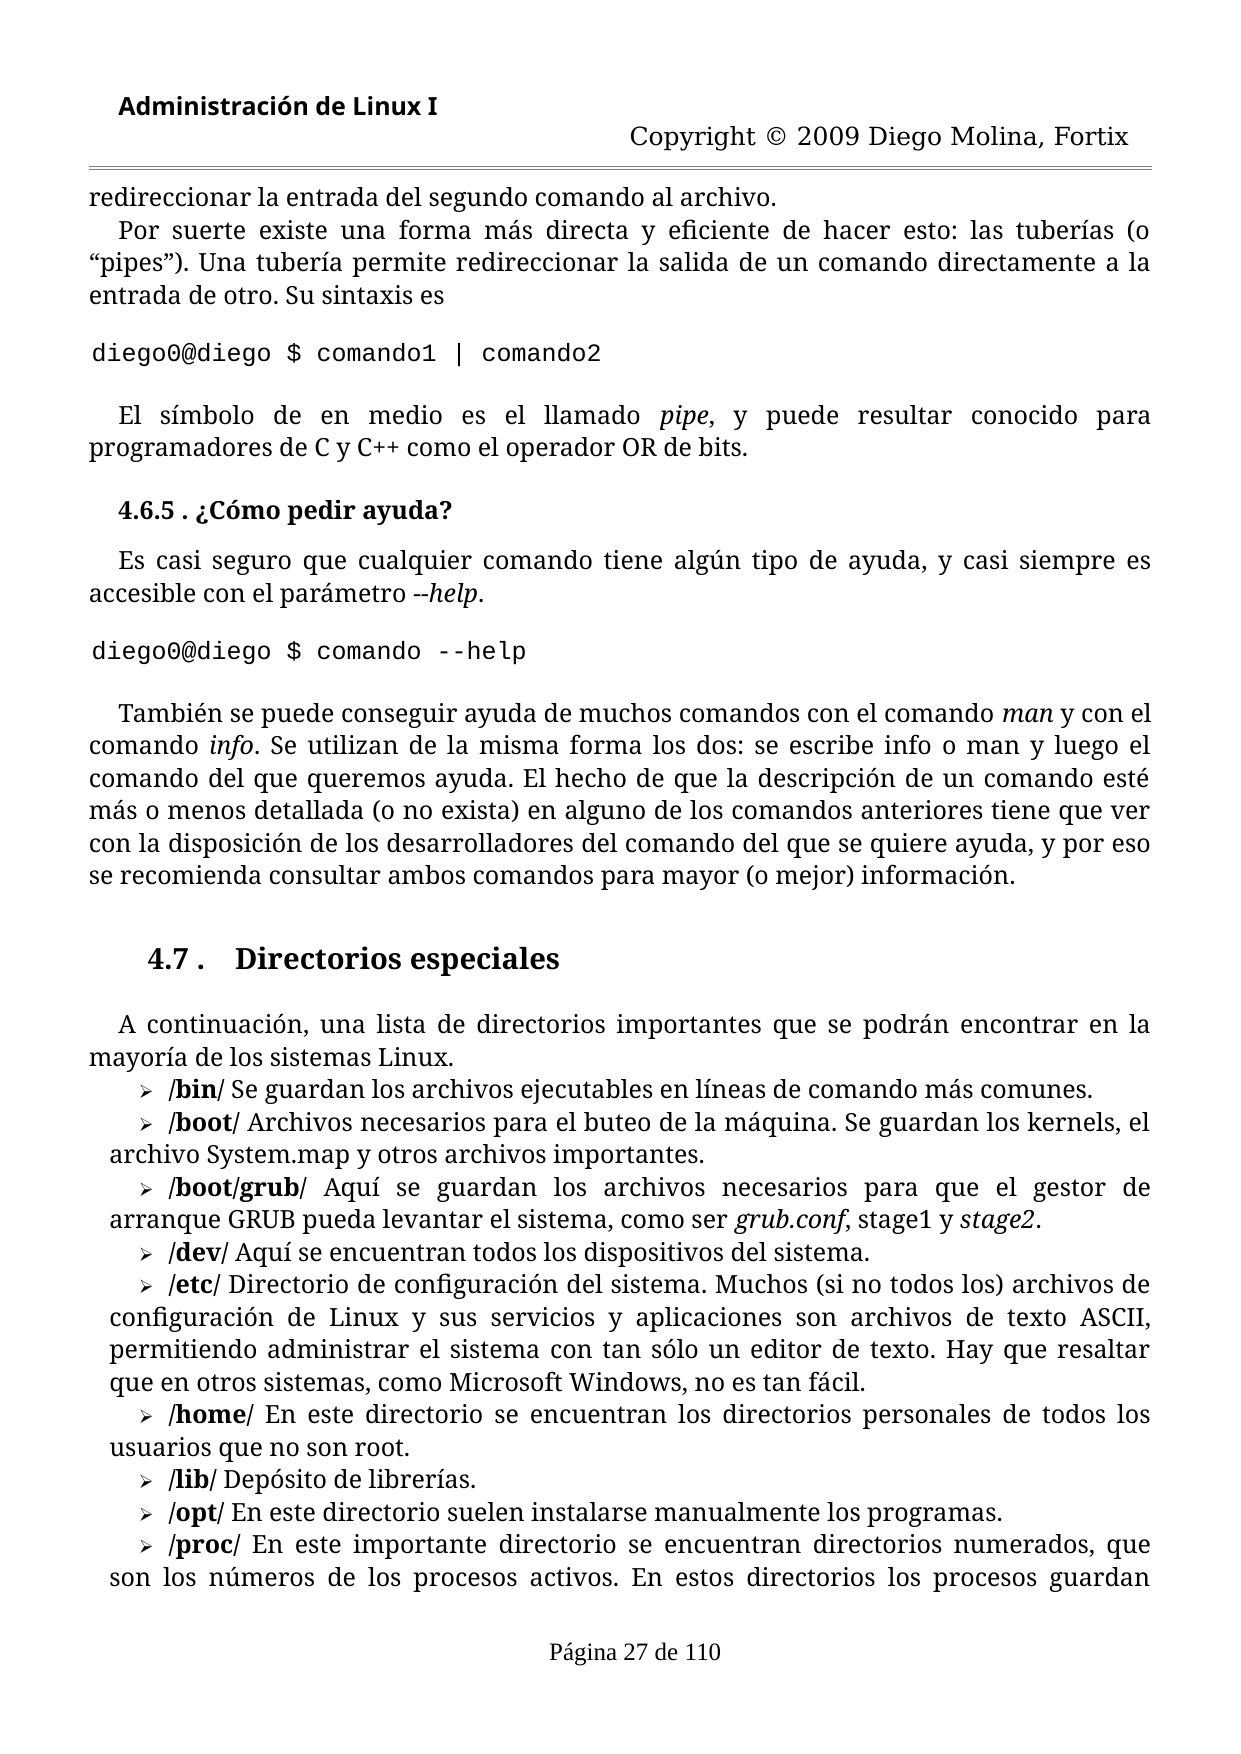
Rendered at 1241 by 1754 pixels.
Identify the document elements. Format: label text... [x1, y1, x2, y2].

subtitle Directorios especiales [88, 938, 1152, 978]
list /boot/grub/ Aquí se guardan los archivos necesarios para que el gestor de arranque GRUB pueda levantar el sistema, como ser grub.conf, stage1 y stage2. [88, 1170, 1152, 1235]
list /dev/ Aquí se encuentran todos los dispositivos del sistema. [88, 1235, 1152, 1268]
text Por suerte existe una forma más directa y eficiente de hacer esto: las tuberías (o “pipes”). Una tubería permite redireccionar la salida de un comando directamente a la entrada de otro. Su sintaxis es [88, 213, 1152, 311]
list /etc/ Directorio de configuración del sistema. Muchos (si no todos los) archivos de configuración de Linux y sus servicios y aplicaciones son archivos de texto ASCII, permitiendo administrar el sistema con tan sólo un editor de texto. Hay que resaltar que en otros sistemas, como Microsoft Windows, no es tan fácil. [88, 1268, 1152, 1398]
text redireccionar la entrada del segundo comando al archivo. [88, 181, 1152, 213]
text También se puede conseguir ayuda de muchos comandos con el comando man y con el comando info. Se utilizan de la misma forma los dos: se escribe info o man y luego el comando del que queremos ayuda. El hecho de que la descripción de un comando esté más o menos detallada (o no exista) en alguno de los comandos anteriores tiene que ver con la disposición de los desarrolladores del comando del que se quiere ayuda, y por eso se recomienda consultar ambos comandos para mayor (o mejor) información. [88, 696, 1152, 891]
list /opt/ En este directorio suelen instalarse manualmente los programas. [88, 1495, 1152, 1528]
list /boot/ Archivos necesarios para el buteo de la máquina. Se guardan los kernels, el archivo System.map y otros archivos importantes. [88, 1105, 1152, 1170]
text El símbolo de en medio es el llamado pipe, y puede resultar conocido para programadores de C y C++ como el operador OR de bits. [88, 398, 1152, 463]
list /bin/ Se guardan los archivos ejecutables en líneas de comando más comunes. [88, 1073, 1152, 1105]
list /proc/ En este importante directorio se encuentran directorios numerados, que son los números de los procesos activos. En estos directorios los procesos guardan [88, 1528, 1152, 1593]
text diego0@diego $ comando1 | comando2 [88, 312, 1152, 398]
subtitle ¿Cómo pedir ayuda? [88, 493, 1152, 527]
list /home/ En este directorio se encuentran los directorios personales de todos los usuarios que no son root. [88, 1398, 1152, 1463]
text Es casi seguro que cualquier comando tiene algún tipo de ayuda, y casi siempre es accesible con el parámetro --help. [88, 544, 1152, 609]
text diego0@diego $ comando --help [88, 610, 1152, 696]
list /lib/ Depósito de librerías. [88, 1463, 1152, 1495]
text A continuación, una lista de directorios importantes que se podrán encontrar en la mayoría de los sistemas Linux. [88, 1008, 1152, 1073]
